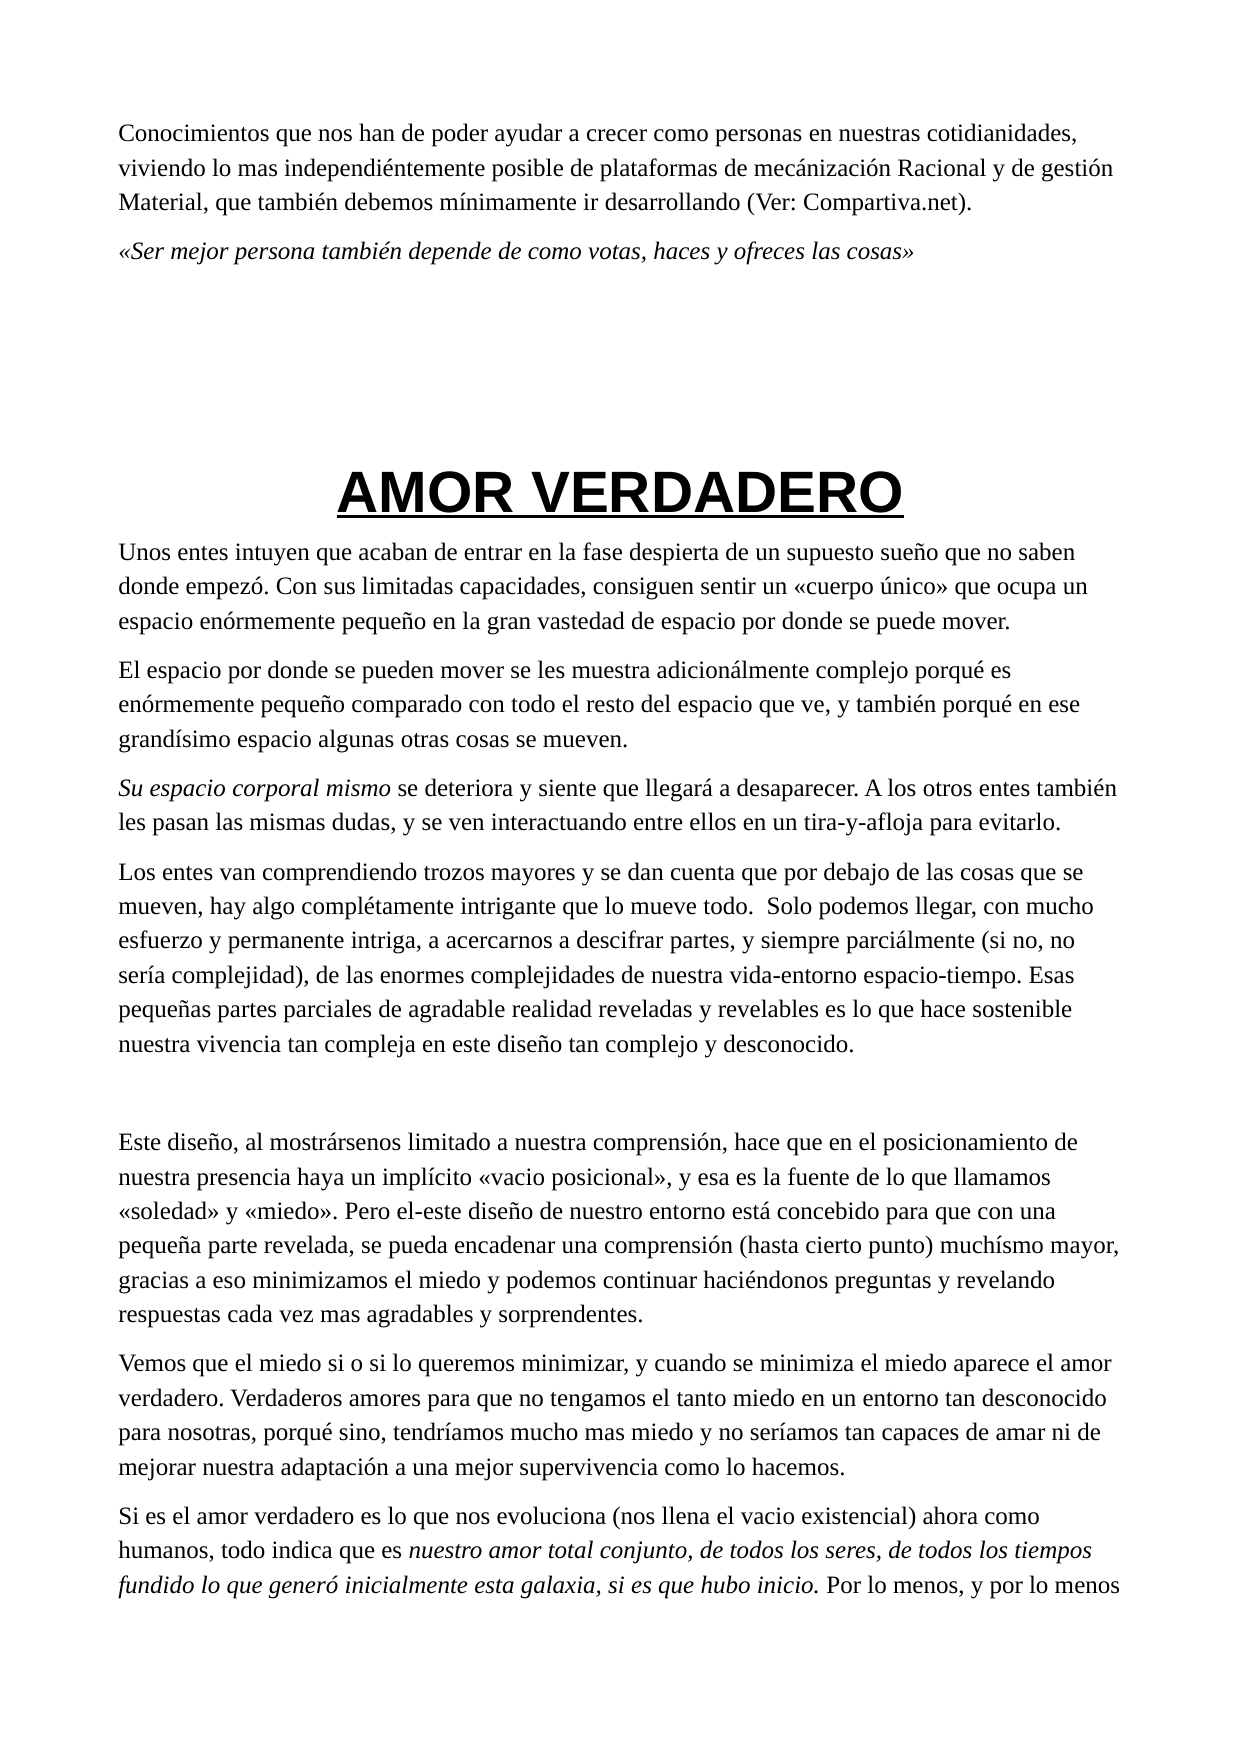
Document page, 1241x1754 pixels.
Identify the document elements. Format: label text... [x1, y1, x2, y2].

text «Ser mejor persona también depende de como votas, haces y ofreces las cosas» [118, 236, 1122, 265]
text Si es el amor verdadero es lo que nos evoluciona (nos llena el vacio existencial) ahora como humanos, todo indica que es nuestro amor total conjunto, de todos los seres, de todos los tiempos fundido lo que generó inicialmente esta galaxia, si es que hubo inicio. Por lo menos, y por lo menos [118, 1501, 1122, 1599]
text Este diseño, al mostrársenos limitado a nuestra comprensión, hace que en el posicionamiento de nuestra presencia haya un implícito «vacio posicional», y esa es la fuente de lo que llamamos «soledad» y «miedo». Pero el-este diseño de nuestro entorno está concebido para que con una pequeña parte revelada, se pueda encadenar una comprensión (hasta cierto punto) muchísmo mayor, gracias a eso minimizamos el miedo y podemos continuar haciéndonos preguntas y revelando respuestas cada vez mas agradables y sorprendentes. [118, 1127, 1122, 1328]
text Los entes van comprendiendo trozos mayores y se dan cuenta que por debajo de las cosas que se mueven, hay algo complétamente intrigante que lo mueve todo. Solo podemos llegar, con mucho esfuerzo y permanente intriga, a acercarnos a descifrar partes, y siempre parciálmente (si no, no sería complejidad), de las enormes complejidades de nuestra vida-entorno espacio-tiempo. Esas pequeñas partes parciales de agradable realidad reveladas y revelables es lo que hace sostenible nuestra vivencia tan compleja en este diseño tan complejo y desconocido. [118, 857, 1122, 1058]
text Su espacio corporal mismo se deteriora y siente que llegará a desaparecer. A los otros entes también les pasan las mismas dudas, y se ven interactuando entre ellos en un tira-y-afloja para evitarlo. [118, 773, 1122, 836]
text Vemos que el miedo si o si lo queremos minimizar, y cuando se minimiza el miedo aparece el amor verdadero. Verdaderos amores para que no tengamos el tanto miedo en un entorno tan desconocido para nosotras, porqué sino, tendríamos mucho mas miedo y no seríamos tan capaces de amar ni de mejorar nuestra adaptación a una mejor supervivencia como lo hacemos. [118, 1348, 1122, 1481]
text Unos entes intuyen que acaban de entrar en la fase despierta de un supuesto sueño que no saben donde empezó. Con sus limitadas capacidades, consiguen sentir un «cuerpo único» que ocupa un espacio enórmemente pequeño en la gran vastedad de espacio por donde se puede mover. [118, 537, 1122, 635]
text El espacio por donde se pueden mover se les muestra adicionálmente complejo porqué es enórmemente pequeño comparado con todo el resto del espacio que ve, y también porqué en ese grandísimo espacio algunas otras cosas se mueven. [118, 655, 1122, 753]
text Conocimientos que nos han de poder ayudar a crecer como personas en nuestras cotidianidades, viviendo lo mas independiéntemente posible de plataformas de mecánización Racional y de gestión Material, que también debemos mínimamente ir desarrollando (Ver: Compartiva.net). [118, 118, 1122, 216]
subtitle AMOR VERDADERO [118, 457, 1122, 524]
